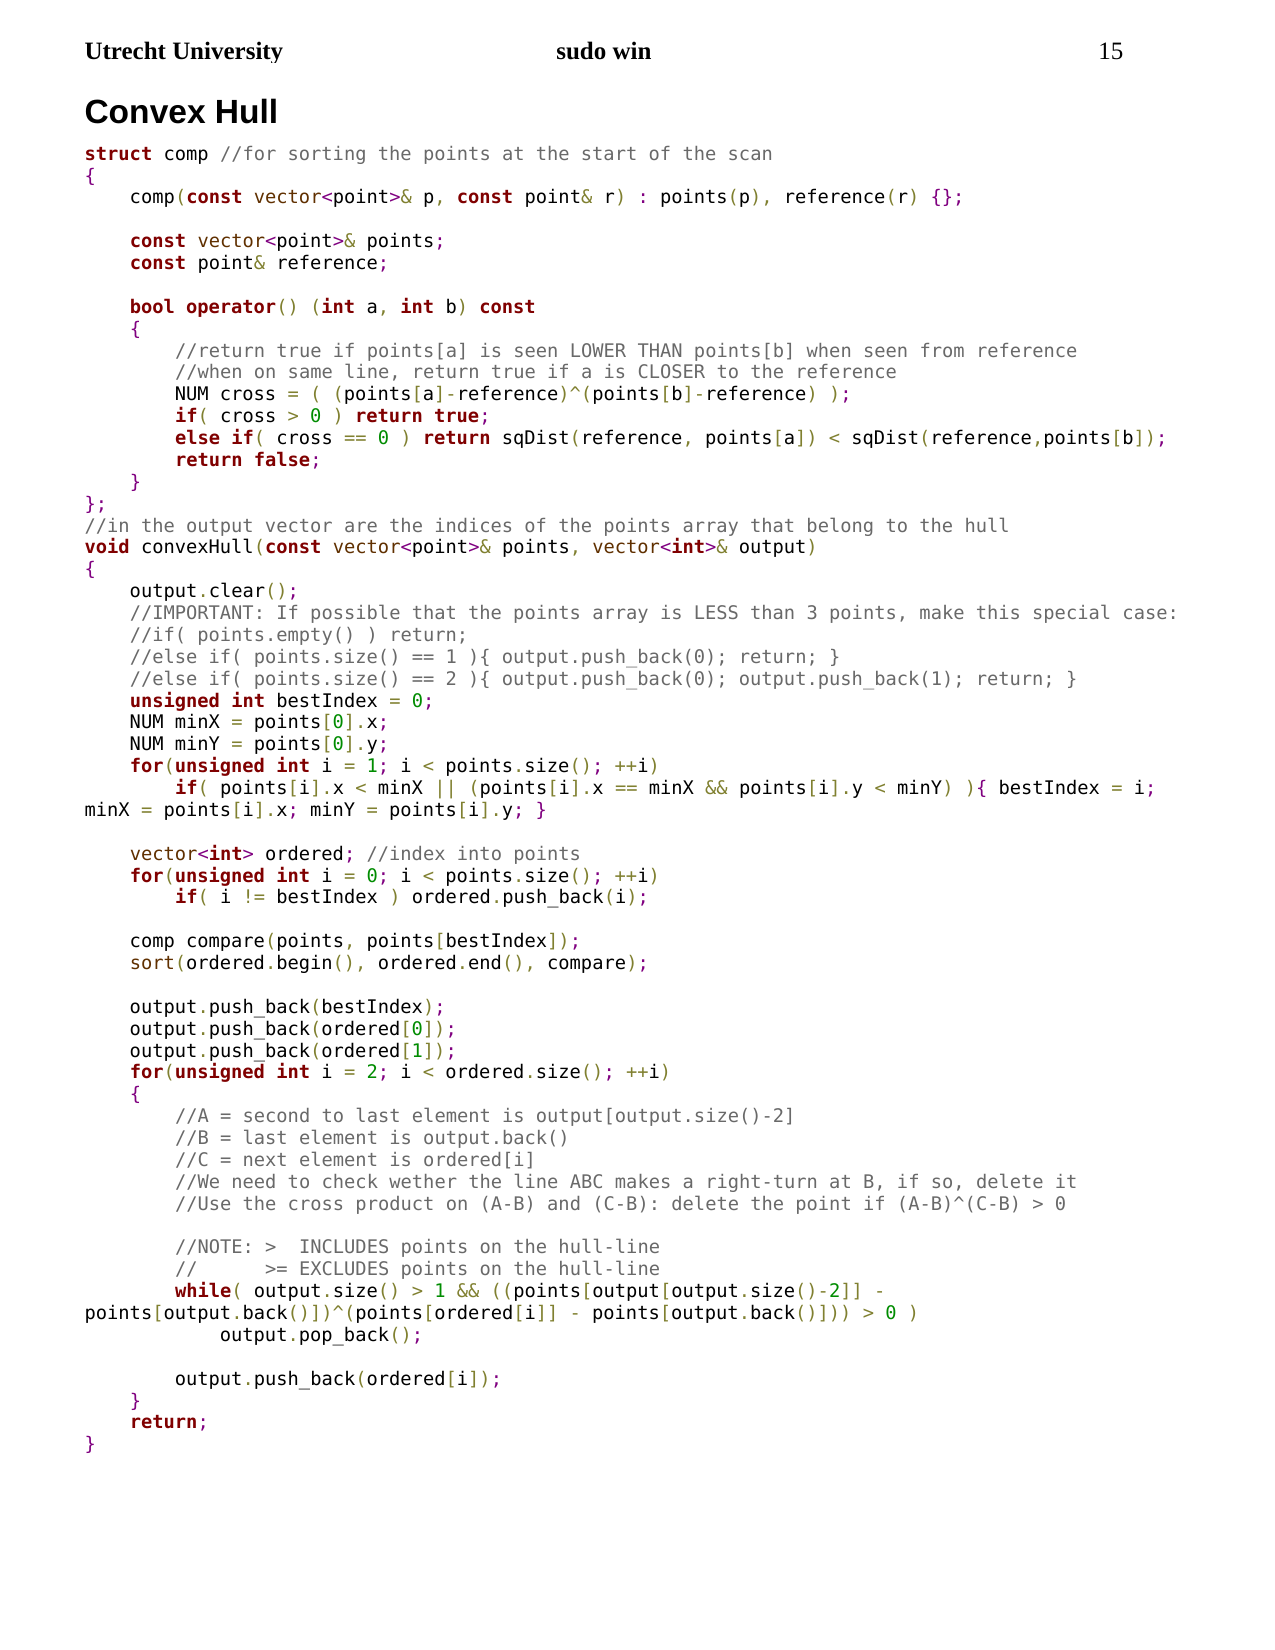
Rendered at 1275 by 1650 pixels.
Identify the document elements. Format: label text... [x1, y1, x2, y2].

text bool operator() (int a, int b) const [84, 296, 1206, 318]
text if( cross > 0 ) return true; [84, 405, 1206, 427]
text NUM minX = points[0].x; [84, 712, 1206, 733]
text { [84, 318, 1206, 340]
text //return true if points[a] is seen LOWER THAN points[b] when seen from reference [84, 340, 1206, 362]
text if( i != bestIndex ) ordered.push_back(i); [84, 887, 1206, 908]
text if( points[i].x < minX || (points[i].x == minX && points[i].y < minY) ){ bestIndex = i; minX = points[i].x; minY = points[i].y; } [84, 777, 1206, 821]
text comp compare(points, points[bestIndex]); [84, 930, 1206, 952]
subtitle Convex Hull [84, 92, 1206, 131]
text //We need to check wether the line ABC makes a right-turn at B, if so, delete it [84, 1171, 1206, 1193]
text vector<int> ordered; //index into points [84, 843, 1206, 865]
text return false; [84, 449, 1206, 471]
text //else if( points.size() == 2 ){ output.push_back(0); output.push_back(1); return; } [84, 668, 1206, 690]
text //C = next element is ordered[i] [84, 1149, 1206, 1171]
text { [84, 165, 1206, 187]
text NUM cross = ( (points[a]-reference)^(points[b]-reference) ); [84, 383, 1206, 405]
text const vector<point>& points; [84, 230, 1206, 252]
text //A = second to last element is output[output.size()-2] [84, 1105, 1206, 1127]
text //if( points.empty() ) return; [84, 624, 1206, 646]
text // >= EXCLUDES points on the hull-line [84, 1258, 1206, 1280]
text struct comp //for sorting the points at the start of the scan [84, 143, 1206, 165]
text void convexHull(const vector<point>& points, vector<int>& output) [84, 537, 1206, 558]
text output.push_back(bestIndex); [84, 996, 1206, 1018]
text //when on same line, return true if a is CLOSER to the reference [84, 362, 1206, 383]
text NUM minY = points[0].y; [84, 733, 1206, 755]
text const point& reference; [84, 252, 1206, 274]
text for(unsigned int i = 1; i < points.size(); ++i) [84, 755, 1206, 777]
text return; [84, 1412, 1206, 1433]
text output.push_back(ordered[1]); [84, 1040, 1206, 1062]
text unsigned int bestIndex = 0; [84, 690, 1206, 712]
text //in the output vector are the indices of the points array that belong to the hull [84, 515, 1206, 537]
text comp(const vector<point>& p, const point& r) : points(p), reference(r) {}; [84, 187, 1206, 208]
text output.push_back(ordered[0]); [84, 1018, 1206, 1040]
text output.clear(); [84, 580, 1206, 602]
text for(unsigned int i = 2; i < ordered.size(); ++i) [84, 1062, 1206, 1083]
text //B = last element is output.back() [84, 1127, 1206, 1149]
text for(unsigned int i = 0; i < points.size(); ++i) [84, 865, 1206, 887]
text //NOTE: > INCLUDES points on the hull-line [84, 1237, 1206, 1258]
text //Use the cross product on (A-B) and (C-B): delete the point if (A-B)^(C-B) > 0 [84, 1193, 1206, 1215]
text while( output.size() > 1 && ((points[output[output.size()-2]] - points[output.back()])^(points[ordered[i]] - points[output.back()])) > 0 ) [84, 1280, 1206, 1324]
text //else if( points.size() == 1 ){ output.push_back(0); return; } [84, 646, 1206, 668]
text }; [84, 493, 1206, 515]
text else if( cross == 0 ) return sqDist(reference, points[a]) < sqDist(reference,points[b]); [84, 427, 1206, 449]
text { [84, 558, 1206, 580]
text sort(ordered.begin(), ordered.end(), compare); [84, 952, 1206, 974]
text output.pop_back(); [84, 1324, 1206, 1346]
text } [84, 1390, 1206, 1412]
text //IMPORTANT: If possible that the points array is LESS than 3 points, make this special case: [84, 602, 1206, 624]
text { [84, 1083, 1206, 1105]
text } [84, 1433, 1206, 1455]
text } [84, 471, 1206, 493]
text output.push_back(ordered[i]); [84, 1368, 1206, 1390]
